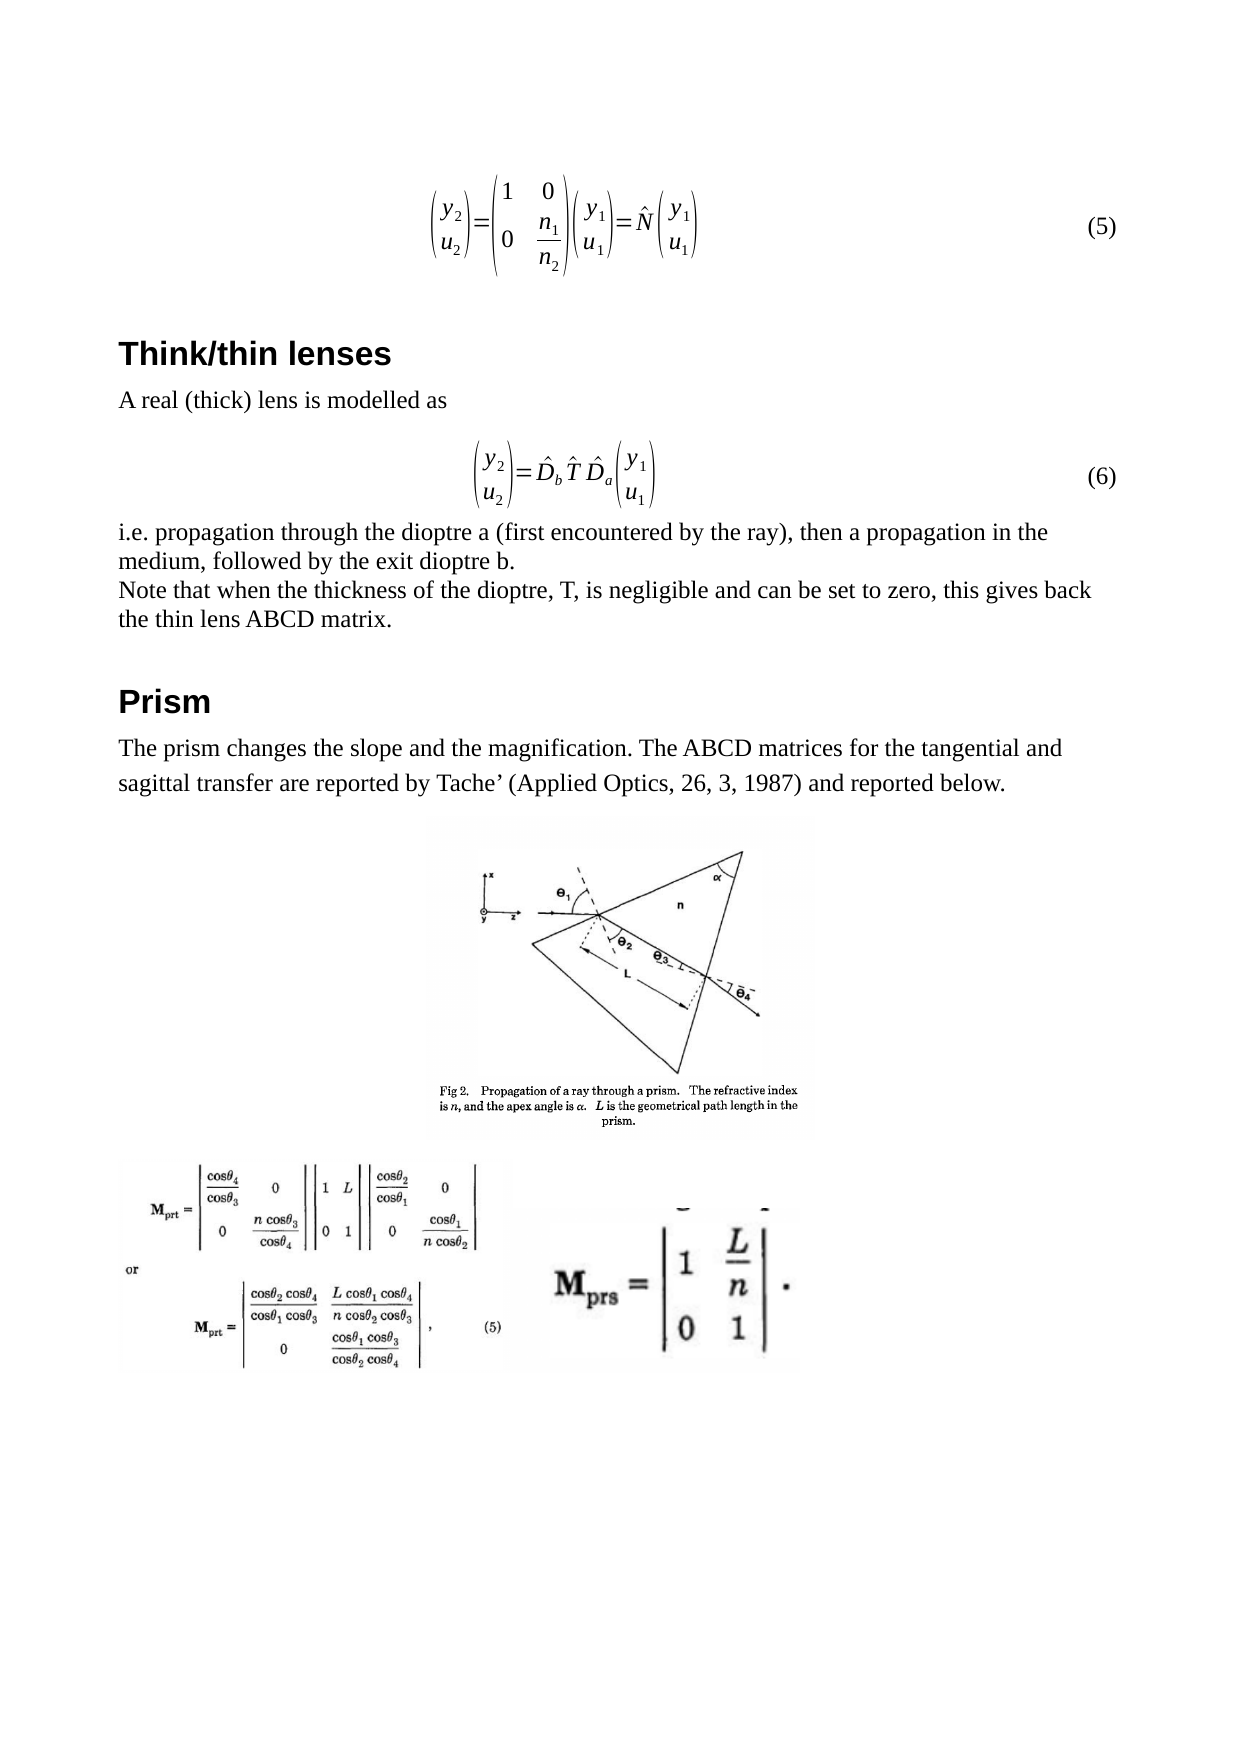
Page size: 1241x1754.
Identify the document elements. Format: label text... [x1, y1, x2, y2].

text A real (thick) lens is modelled as [118, 385, 1122, 414]
subtitle Think/thin lenses [118, 334, 1122, 373]
table_header (6) [1010, 434, 1122, 517]
table_header [118, 167, 1010, 284]
picture [425, 816, 815, 1140]
table_header [118, 434, 1010, 517]
text The prism changes the slope and the magnification. The ABCD matrices for the tangential and sagittal transfer are reported by Tache’ (Applied Optics, 26, 3, 1987) and reported below. [118, 733, 1122, 796]
subtitle Prism [118, 682, 1122, 721]
text Note that when the thickness of the dioptre, T, is negligible and can be set to zero, this gives back the thin lens ABCD matrix. [118, 575, 1122, 632]
text i.e. propagation through the dioptre a (first encountered by the ray), then a propagation in the medium, followed by the exit dioptre b. [118, 517, 1122, 575]
table_header (5) [1010, 167, 1122, 284]
picture [118, 1159, 800, 1373]
